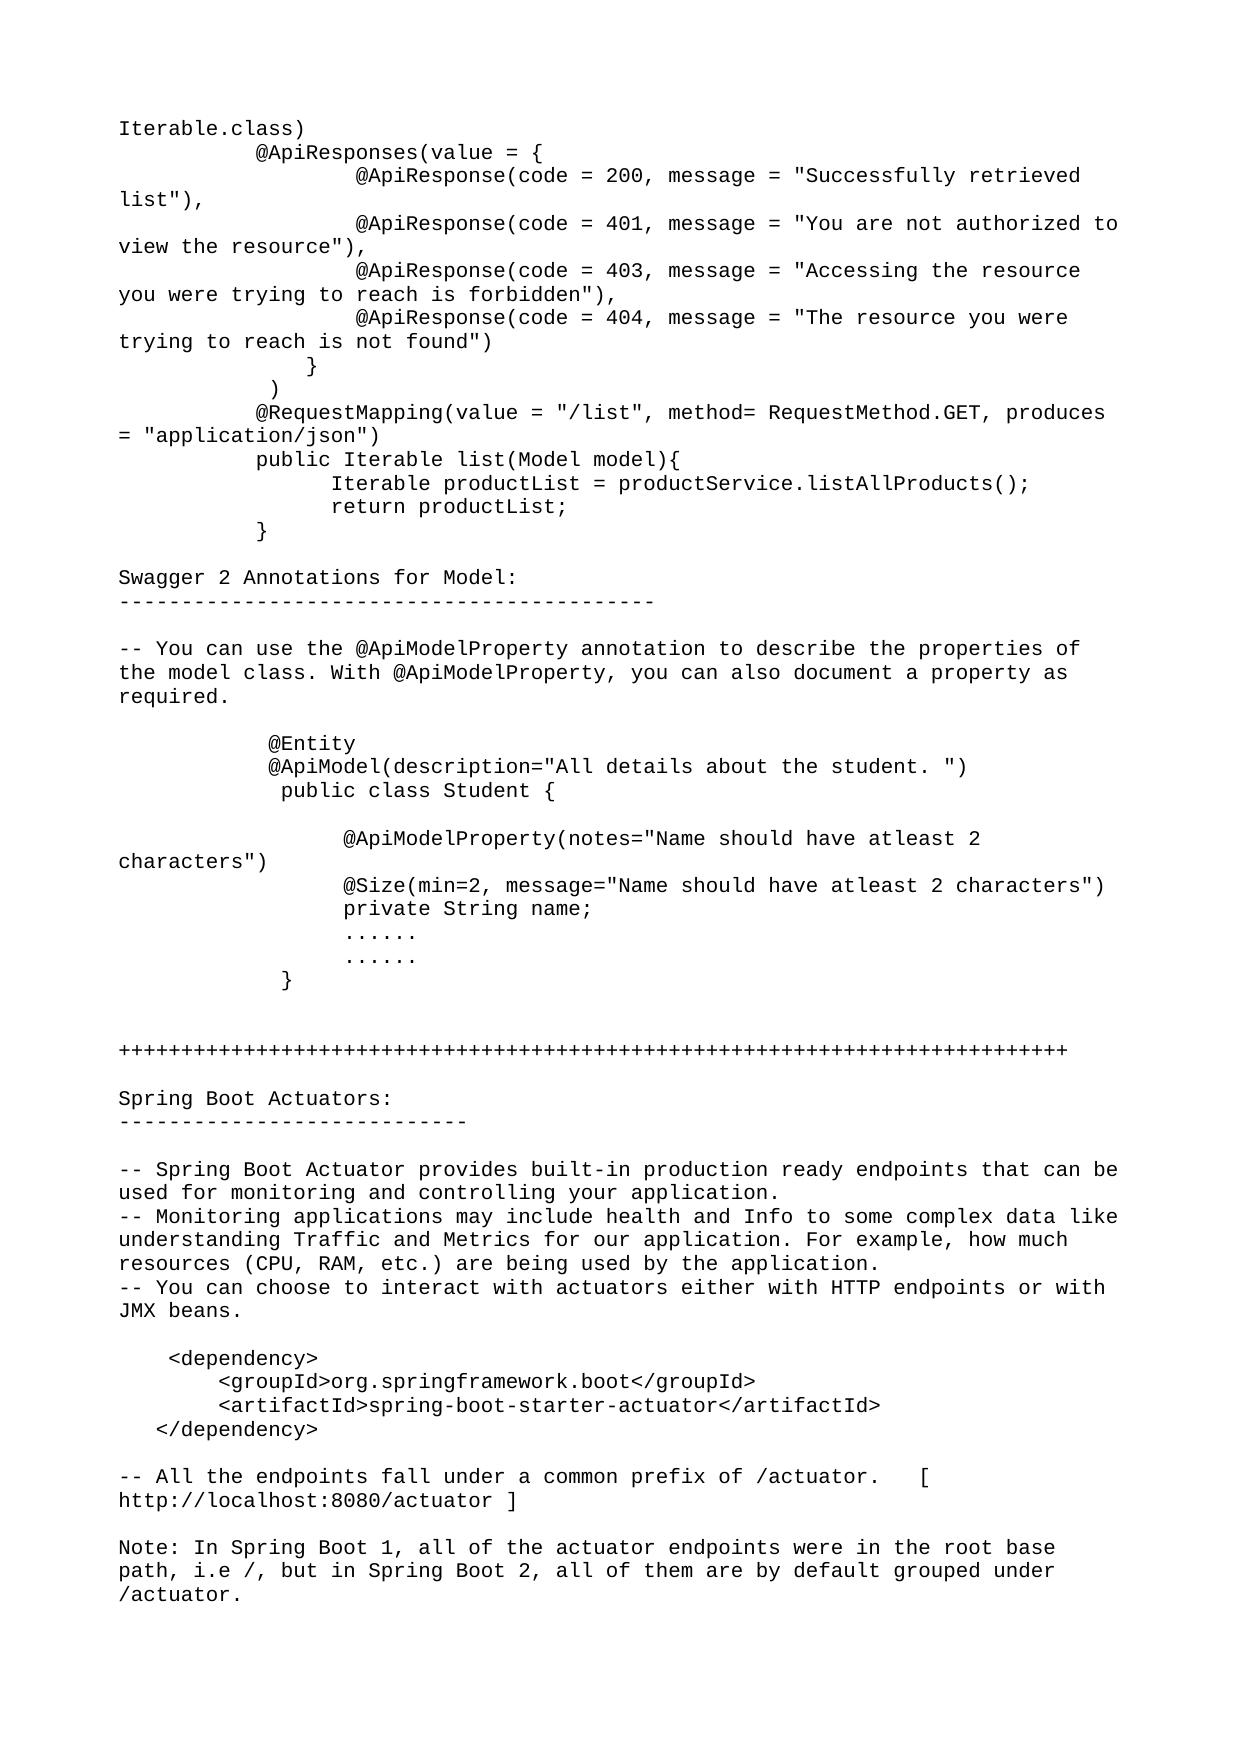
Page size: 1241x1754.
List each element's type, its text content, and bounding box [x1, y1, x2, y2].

text -- Monitoring applications may include health and Info to some complex data like understanding Traffic and Metrics for our application. For example, how much resources (CPU, RAM, etc.) are being used by the application. [118, 1206, 1122, 1277]
text } [118, 354, 1122, 378]
text ...... [118, 922, 1122, 946]
text ------------------------------------------- [118, 591, 1122, 615]
text <groupId>org.springframework.boot</groupId> [118, 1371, 1122, 1395]
text return productList; [118, 496, 1122, 520]
text } [118, 520, 1122, 544]
text -- You can choose to interact with actuators either with HTTP endpoints or with JMX beans. [118, 1277, 1122, 1324]
text -- All the endpoints fall under a common prefix of /actuator. [ http://localhost:8080/actuator ] [118, 1466, 1122, 1513]
text @ApiModelProperty(notes="Name should have atleast 2 characters") [118, 827, 1122, 875]
text @ApiResponses(value = { [118, 142, 1122, 165]
text ---------------------------- [118, 1111, 1122, 1135]
text } [118, 969, 1122, 993]
text public Iterable list(Model model){ [118, 449, 1122, 473]
text ...... [118, 946, 1122, 969]
text ) [118, 378, 1122, 402]
text @ApiResponse(code = 404, message = "The resource you were trying to reach is not found") [118, 307, 1122, 354]
text -- You can use the @ApiModelProperty annotation to describe the properties of the model class. With @ApiModelProperty, you can also document a property as required. [118, 638, 1122, 709]
text Iterable.class) [118, 118, 1122, 142]
text @ApiResponse(code = 403, message = "Accessing the resource you were trying to reach is forbidden"), [118, 260, 1122, 307]
text @ApiModel(description="All details about the student. ") [118, 757, 1122, 780]
text @ApiResponse(code = 401, message = "You are not authorized to view the resource"), [118, 213, 1122, 260]
text ++++++++++++++++++++++++++++++++++++++++++++++++++++++++++++++++++++++++++++ [118, 1040, 1122, 1064]
text private String name; [118, 898, 1122, 922]
text <dependency> [118, 1348, 1122, 1371]
text @ApiResponse(code = 200, message = "Successfully retrieved list"), [118, 165, 1122, 213]
text Swagger 2 Annotations for Model: [118, 567, 1122, 591]
text </dependency> [118, 1419, 1122, 1442]
text Note: In Spring Boot 1, all of the actuator endpoints were in the root base path, i.e /, but in Spring Boot 2, all of them are by default grouped under /actuator. [118, 1537, 1122, 1608]
text <artifactId>spring-boot-starter-actuator</artifactId> [118, 1395, 1122, 1419]
text Iterable productList = productService.listAllProducts(); [118, 473, 1122, 496]
text @RequestMapping(value = "/list", method= RequestMethod.GET, produces = "application/json") [118, 402, 1122, 449]
text @Entity [118, 733, 1122, 757]
text public class Student { [118, 780, 1122, 804]
text @Size(min=2, message="Name should have atleast 2 characters") [118, 875, 1122, 898]
text Spring Boot Actuators: [118, 1088, 1122, 1111]
text -- Spring Boot Actuator provides built-in production ready endpoints that can be used for monitoring and controlling your application. [118, 1158, 1122, 1206]
